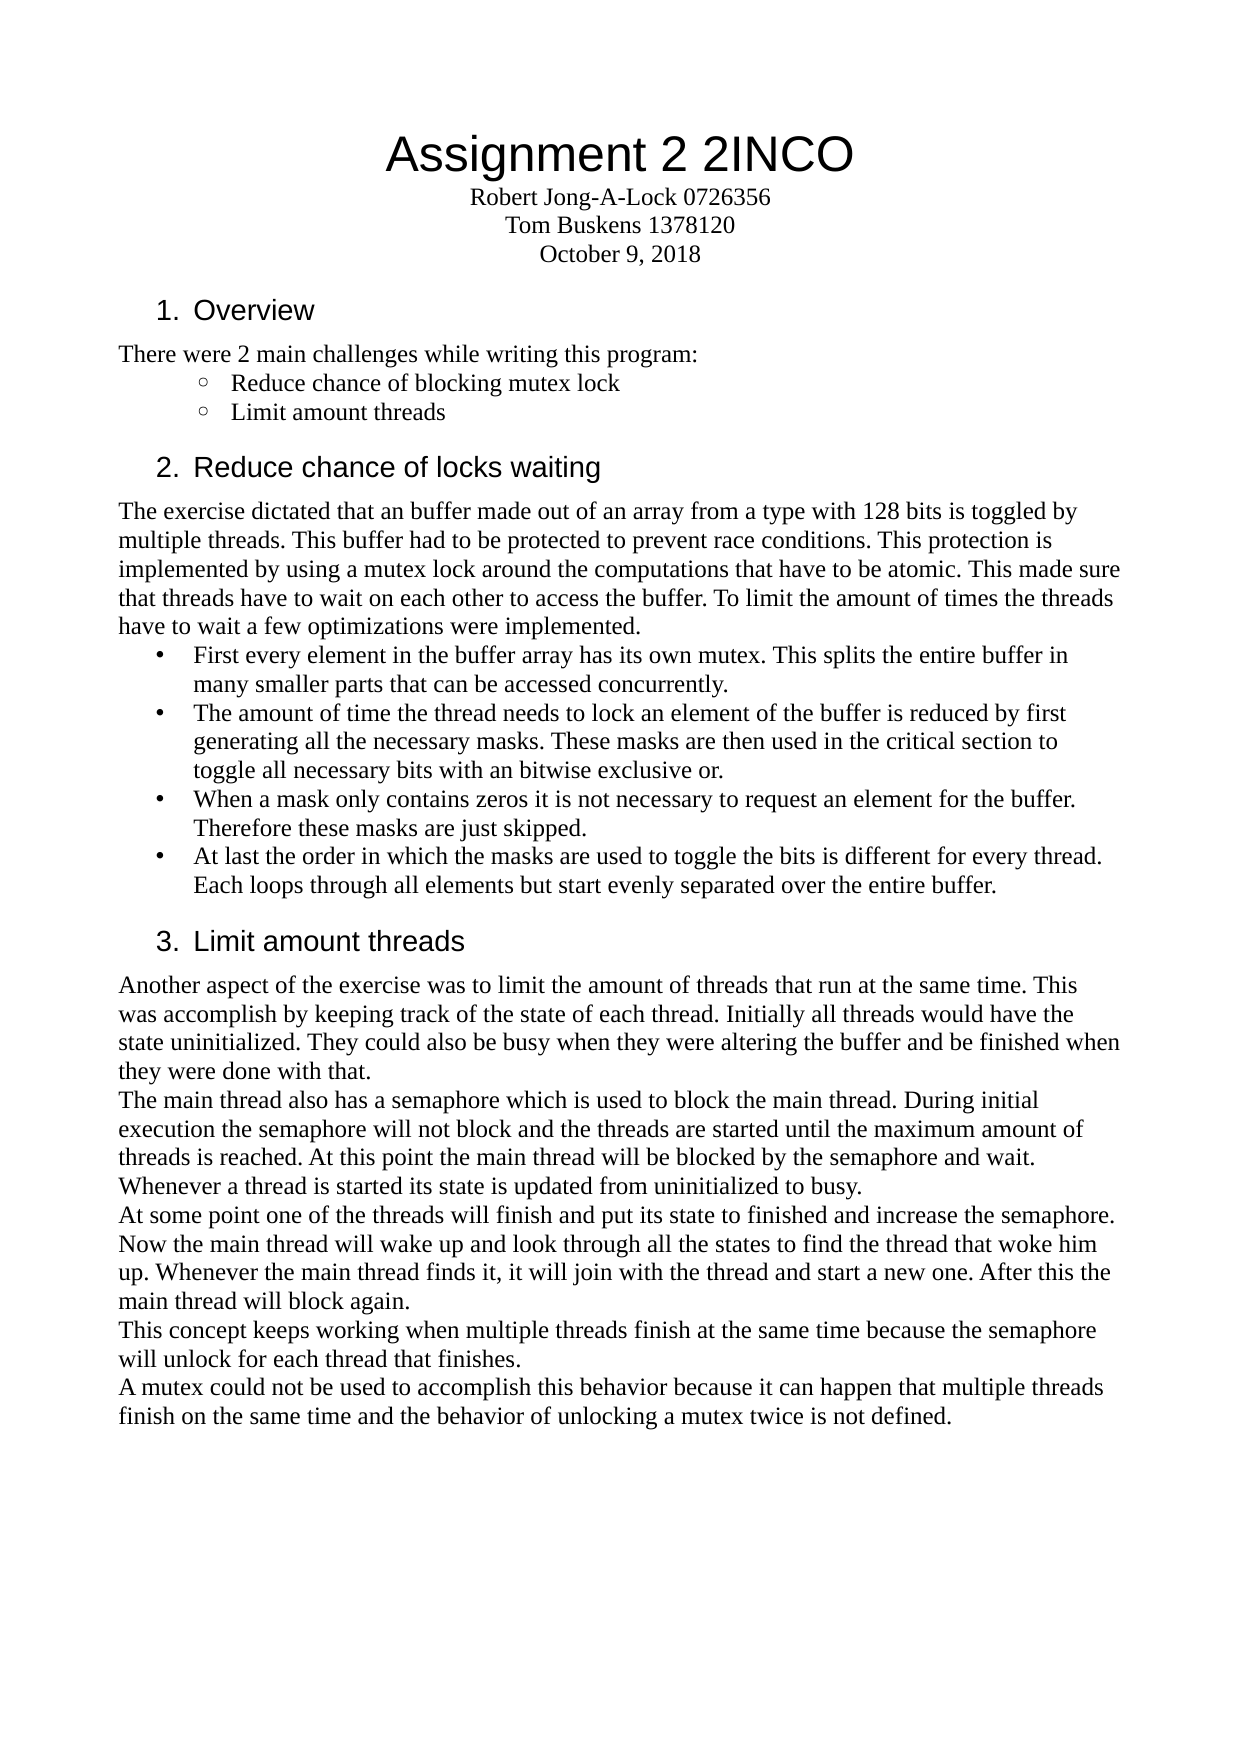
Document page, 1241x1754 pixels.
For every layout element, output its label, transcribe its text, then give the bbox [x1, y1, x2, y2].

list At last the order in which the masks are used to toggle the bits is different for every thread. Each loops through all elements but start evenly separated over the entire buffer. [156, 841, 1122, 899]
text At some point one of the threads will finish and put its state to finished and increase the semaphore. Now the main thread will wake up and look through all the states to find the thread that woke him up. Whenever the main thread finds it, it will join with the thread and start a new one. After this the main thread will block again. [118, 1200, 1122, 1315]
list When a mask only contains zeros it is not necessary to request an element for the buffer. Therefore these masks are just skipped. [156, 784, 1122, 841]
text Tom Buskens 1378120 [118, 211, 1122, 239]
subtitle Limit amount threads [156, 924, 1122, 957]
text A mutex could not be used to accomplish this behavior because it can happen that multiple threads finish on the same time and the behavior of unlocking a mutex twice is not defined. [118, 1372, 1122, 1430]
subtitle Reduce chance of locks waiting [156, 450, 1122, 484]
text The main thread also has a semaphore which is used to block the main thread. During initial execution the semaphore will not block and the threads are started until the maximum amount of threads is reached. At this point the main thread will be blocked by the semaphore and wait. Whenever a thread is started its state is updated from uninitialized to busy. [118, 1085, 1122, 1200]
text The exercise dictated that an buffer made out of an array from a type with 128 bits is toggled by multiple threads. This buffer had to be protected to prevent race conditions. This protection is implemented by using a mutex lock around the computations that have to be atomic. This made sure that threads have to wait on each other to access the buffer. To limit the amount of times the threads have to wait a few optimizations were implemented. [118, 496, 1122, 640]
text Robert Jong-A-Lock 0726356 [118, 182, 1122, 211]
list Reduce chance of blocking mutex lock [193, 368, 1122, 397]
subtitle Overview [156, 293, 1122, 327]
list Limit amount threads [193, 397, 1122, 425]
text October 9, 2018 [118, 239, 1122, 268]
list First every element in the buffer array has its own mutex. This splits the entire buffer in many smaller parts that can be accessed concurrently. [156, 640, 1122, 698]
text This concept keeps working when multiple threads finish at the same time because the semaphore will unlock for each thread that finishes. [118, 1315, 1122, 1372]
text Another aspect of the exercise was to limit the amount of threads that run at the same time. This was accomplish by keeping track of the state of each thread. Initially all threads would have the state uninitialized. They could also be busy when they were altering the buffer and be finished when they were done with that. [118, 970, 1122, 1085]
text There were 2 main challenges while writing this program: [118, 339, 1122, 368]
list The amount of time the thread needs to lock an element of the buffer is reduced by first generating all the necessary masks. These masks are then used in the critical section to toggle all necessary bits with an bitwise exclusive or. [156, 698, 1122, 784]
subtitle Assignment 2 2INCO [118, 124, 1122, 182]
